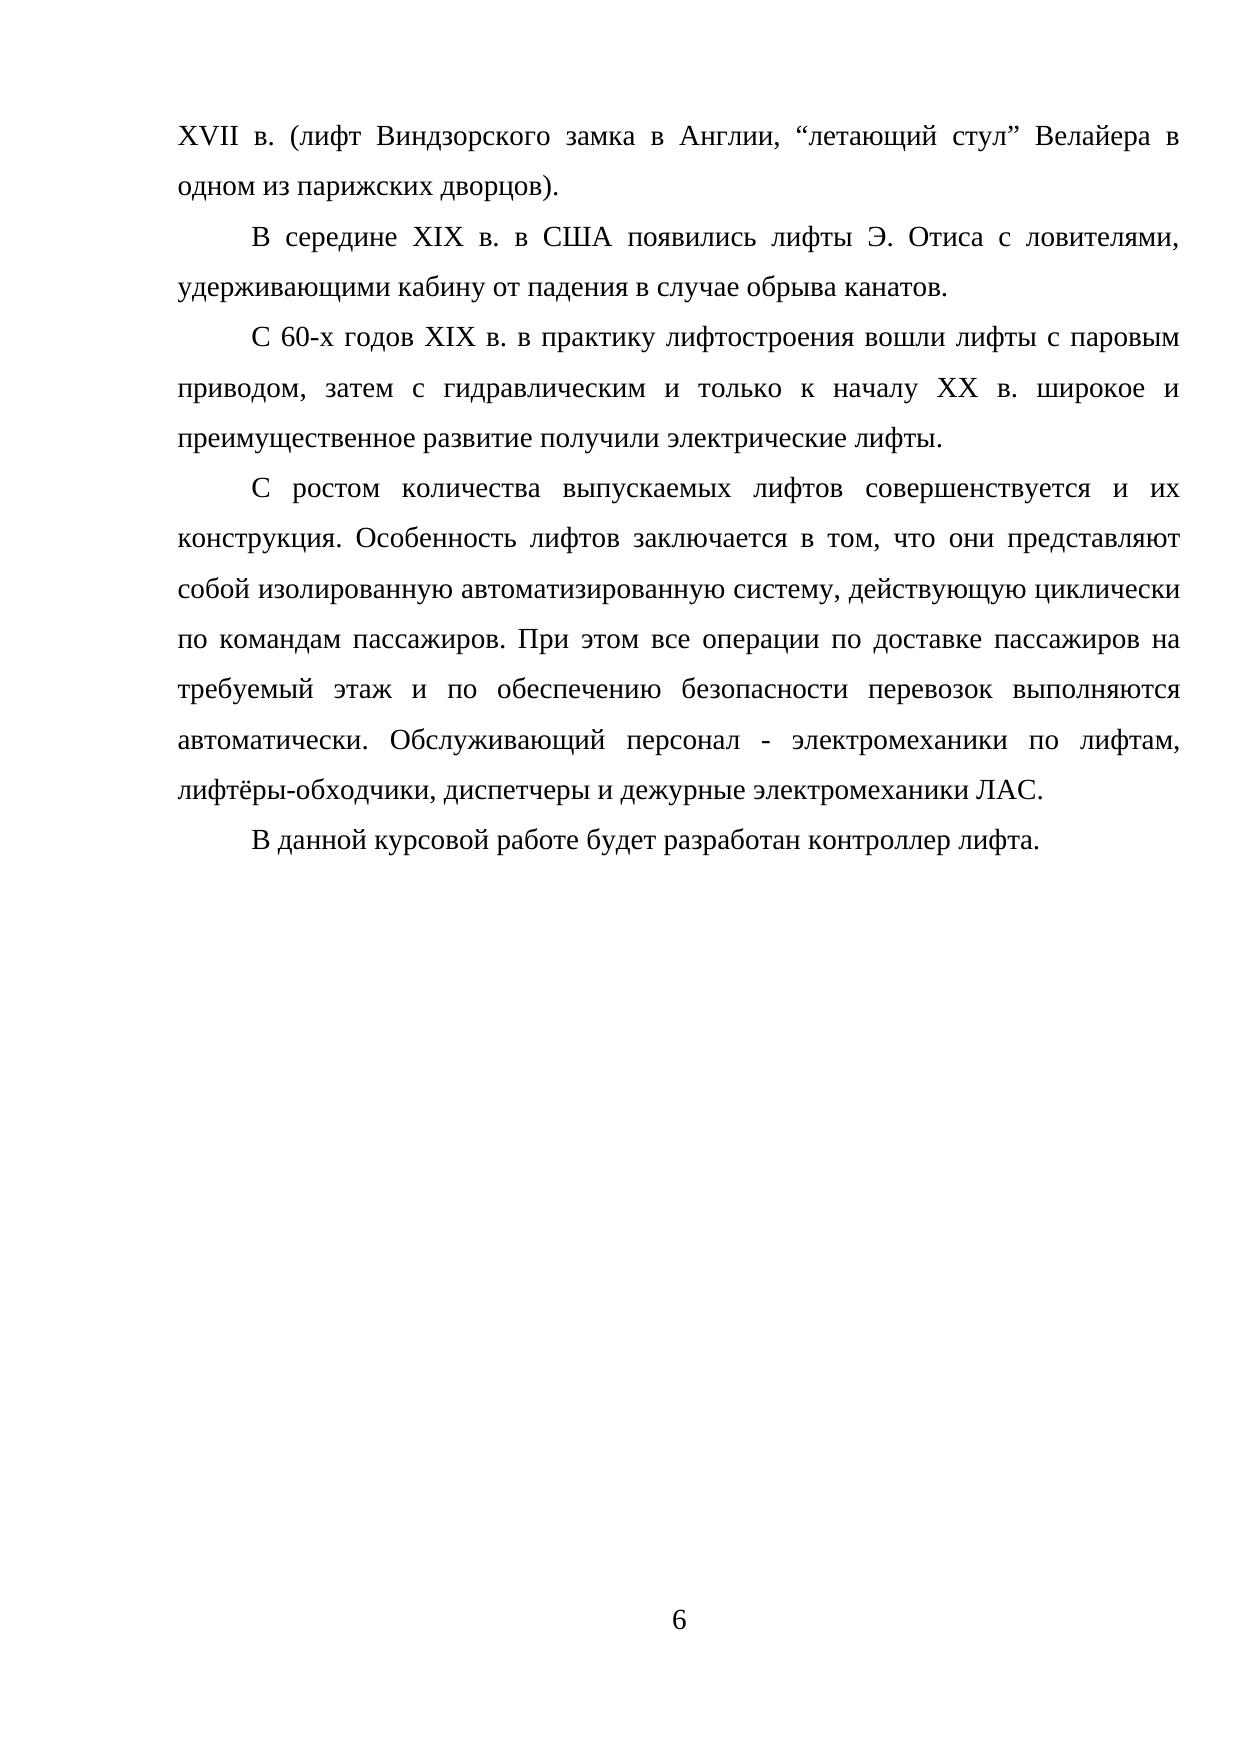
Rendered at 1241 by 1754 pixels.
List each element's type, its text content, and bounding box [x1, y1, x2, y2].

text XVII в. (лифт Виндзорского замка в Англии, “летающий стул” Велайера в одном из парижских дворцов). [177, 118, 1181, 202]
text В середине XIX в. в США появились лифты Э. Отиса с ловителями, удерживающими кабину от падения в случае обрыва канатов. [177, 219, 1181, 303]
text В данной курсовой работе будет разработан контроллер лифта. [177, 822, 1181, 856]
text С ростом количества выпускаемых лифтов совершенствуется и их конструкция. Особенность лифтов заключается в том, что они представляют собой изолированную автоматизированную систему, действующую циклически по командам пассажиров. При этом все операции по доставке пассажиров на требуемый этаж и по обеспечению безопасности перевозок выполняются автоматически. Обслуживающий персонал - электромеханики по лифтам, лифтёры-обходчики, диспетчеры и дежурные электромеханики ЛАС. [177, 470, 1181, 806]
text С 60-х годов XIX в. в практику лифтостроения вошли лифты с паровым приводом, затем с гидравлическим и только к началу XX в. широкое и преимущественное развитие получили электрические лифты. [177, 319, 1181, 453]
